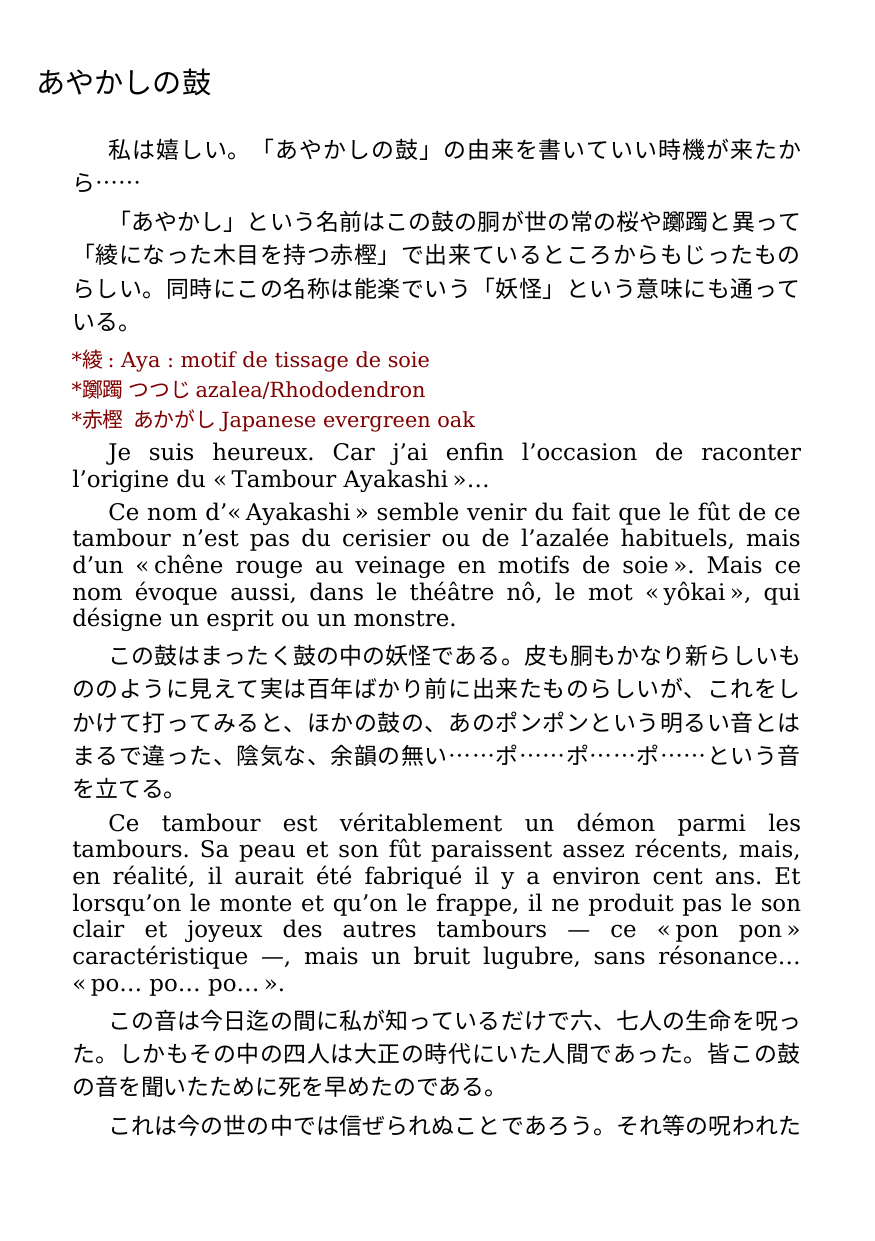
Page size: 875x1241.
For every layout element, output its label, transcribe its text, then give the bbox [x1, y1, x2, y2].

text Ce tambour est véritablement un démon parmi les tambours. Sa peau et son fût paraissent assez récents, mais, en réalité, il aurait été fabriqué il y a environ cent ans. Et lorsqu’on le monte et qu’on le frappe, il ne produit pas le son clair et joyeux des autres tambours — ce « pon pon » caractéristique —, mais un bruit lugubre, sans résonance… « po… po… po… ». [72, 810, 802, 997]
text Ce nom d’« Ayakashi » semble venir du fait que le fût de ce tambour n’est pas du cerisier ou de l’azalée habituels, mais d’un « chêne rouge au veinage en motifs de soie ». Mais ce nom évoque aussi, dans le théâtre nô, le mot « yôkai », qui désigne un esprit ou un monstre. [72, 499, 802, 632]
text 私は嬉しい。「あやかしの鼓」の由来を書いていい時機が来たから…… [72, 132, 802, 198]
subtitle あやかしの鼓 [36, 60, 838, 102]
text この音は今日迄の間に私が知っているだけで六、七人の生命を呪った。しかもその中の四人は大正の時代にいた人間であった。皆この鼓の音を聞いたために死を早めたのである。 [72, 1003, 802, 1102]
text この鼓はまったく鼓の中の妖怪である。皮も胴もかなり新らしいもののように見えて実は百年ばかり前に出来たものらしいが、これをしかけて打ってみると、ほかの鼓の、あのポンポンという明るい音とはまるで違った、陰気な、余韻の無い……ポ……ポ……ポ……という音を立てる。 [72, 638, 802, 804]
text *躑躅 つつじ azalea/Rhododendron [71, 373, 803, 403]
text 「あやかし」という名前はこの鼓の胴が世の常の桜や躑躅と異って「綾になった木目を持つ赤樫」で出来ているところからもじったものらしい。同時にこの名称は能楽でいう「妖怪」という意味にも通っている。 [72, 204, 802, 337]
text Je suis heureux. Car j’ai enfin l’occasion de raconter l’origine du « Tambour Ayakashi »… [72, 439, 802, 493]
text *綾 : Aya : motif de tissage de soie [71, 343, 803, 373]
text *赤樫 あかがし Japanese evergreen oak [71, 403, 803, 433]
text これは今の世の中では信ぜられぬことであろう。それ等の呪われた [72, 1108, 802, 1141]
